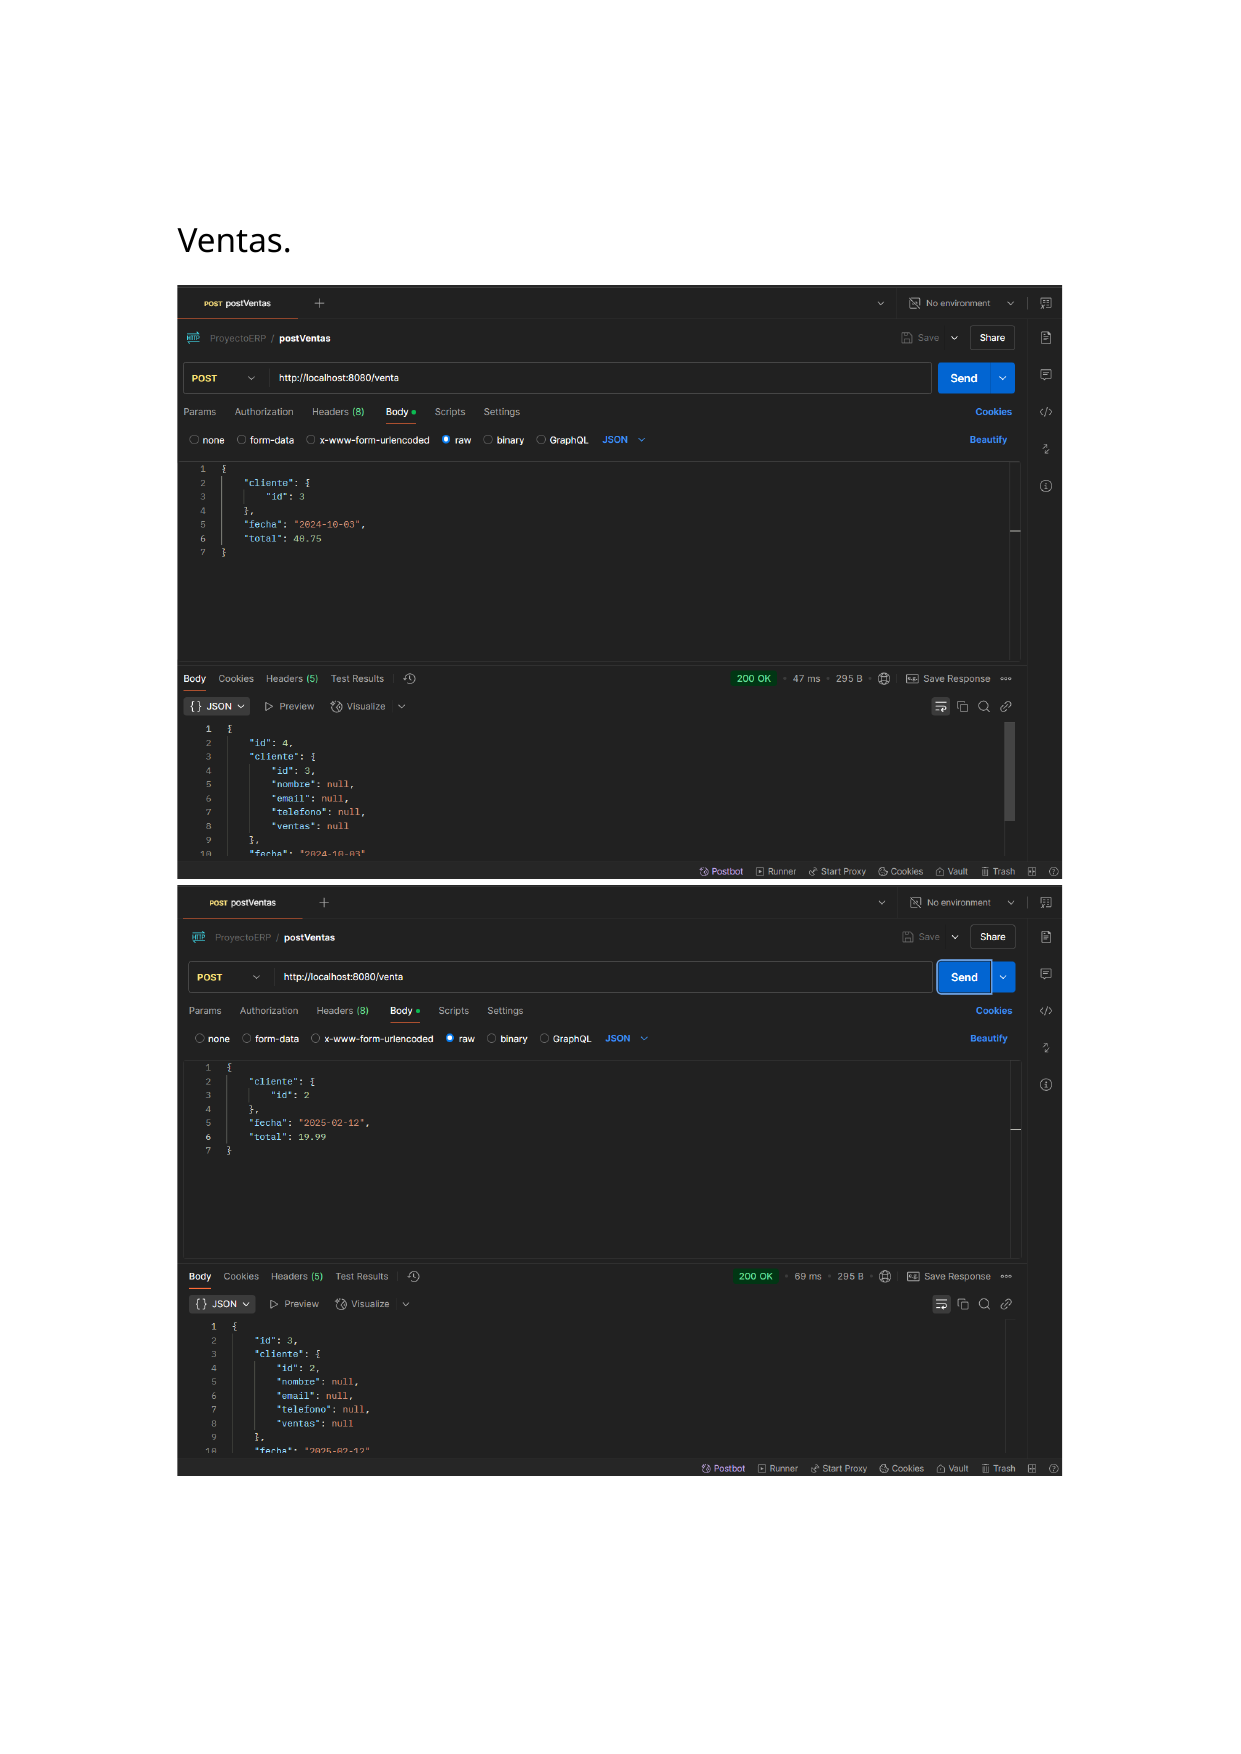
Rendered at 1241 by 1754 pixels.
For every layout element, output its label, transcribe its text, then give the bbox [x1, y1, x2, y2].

text Ventas. [177, 216, 1063, 262]
